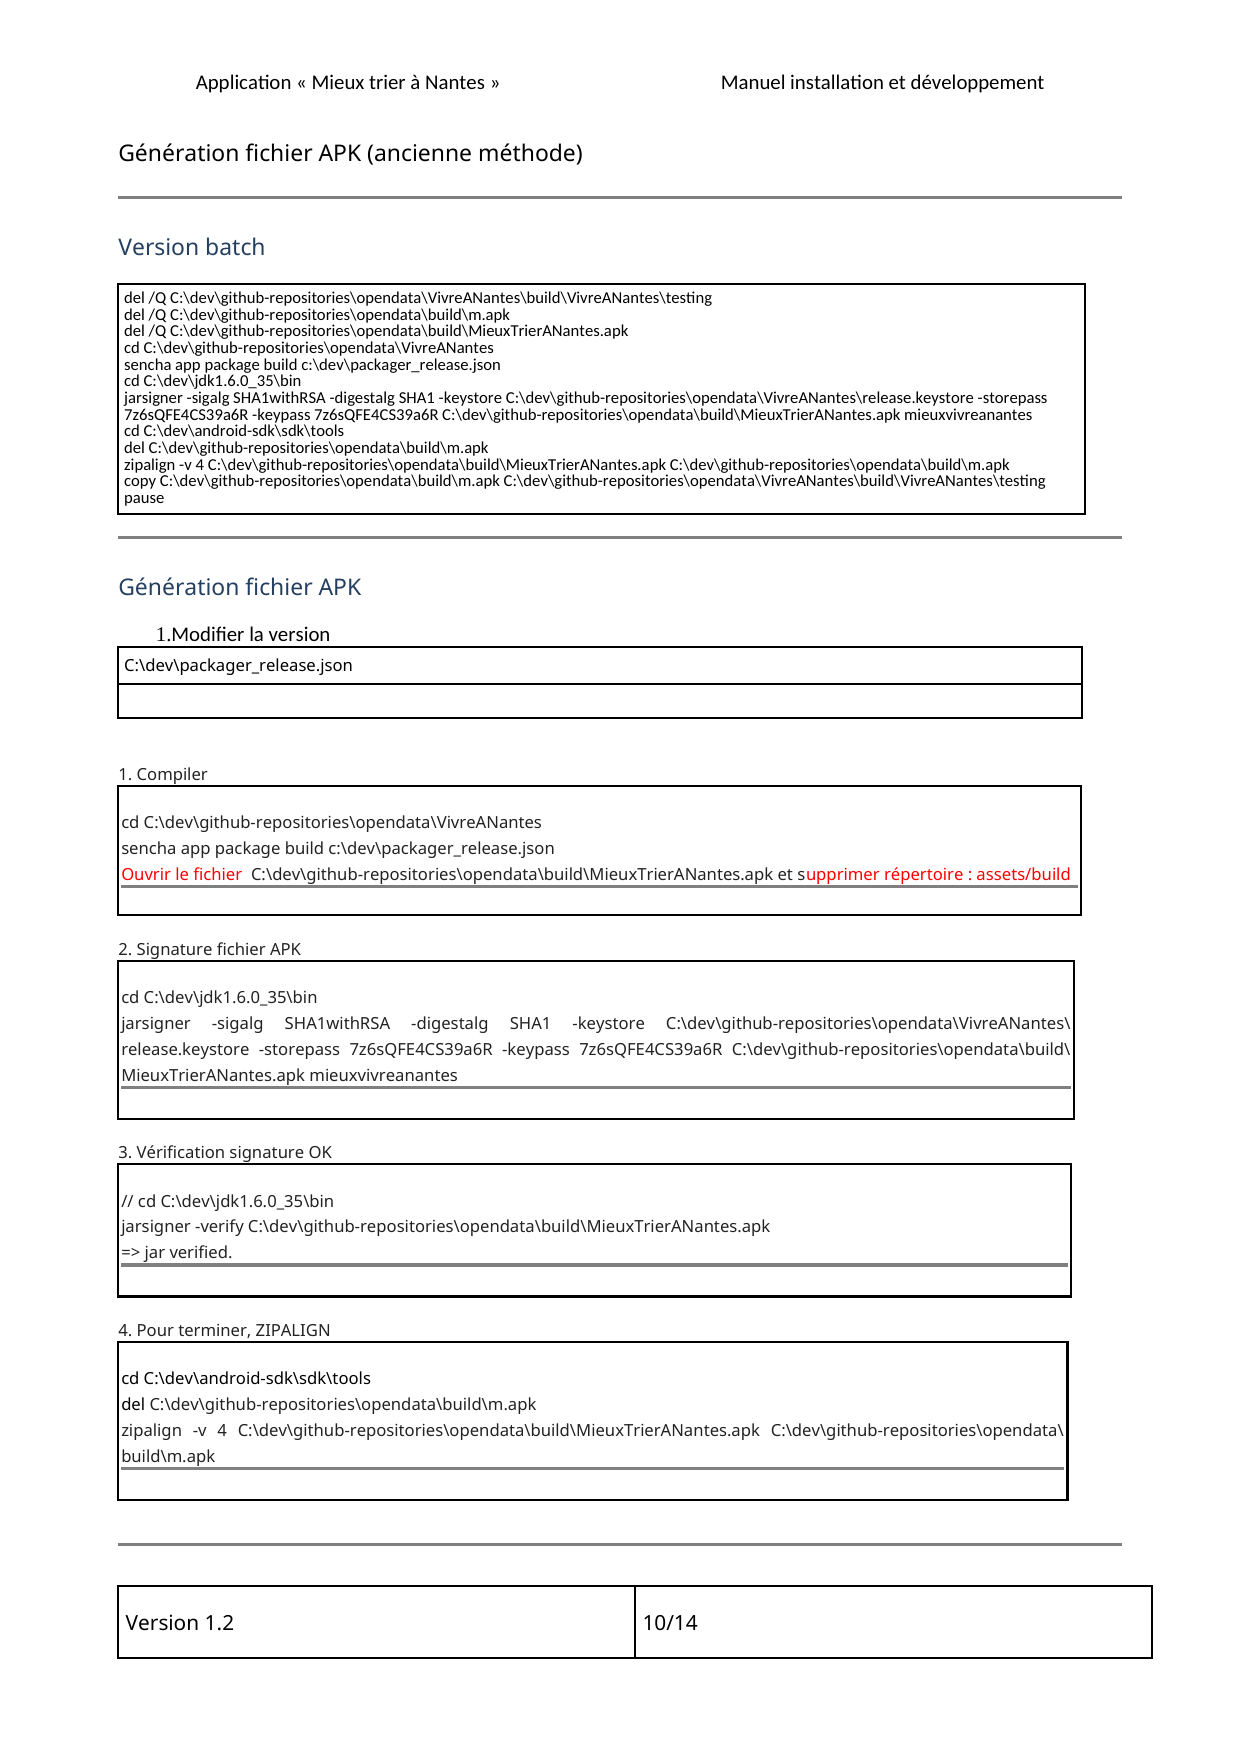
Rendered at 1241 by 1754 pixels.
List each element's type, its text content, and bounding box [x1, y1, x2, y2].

subtitle Version batch [118, 231, 1122, 262]
table_header // cd C:\dev\jdk1.6.0_35\bin jarsigner -verify C:\dev\github-repositories\opendata\build\MieuxTrierANantes.apk => jar verified. [119, 1165, 1070, 1295]
text 4. Pour terminer, ZIPALIGN [118, 1318, 1122, 1341]
text 2. Signature fichier APK [118, 937, 1122, 960]
table_header del /Q C:\dev\github-repositories\opendata\VivreANantes\build\VivreANantes\testing del /Q C:\dev\github-repositories\opendata\build\m.apk del /Q C:\dev\github-repositories\opendata\build\MieuxTrierANantes.apk cd C:\dev\github-repositories\opendata\VivreANantes sencha app package build c:\dev\packager_release.json cd C:\dev\jdk1.6.0_35\bin jarsigner -sigalg SHA1withRSA -digestalg SHA1 -keystore C:\dev\github-repositories\opendata\VivreANantes\release.keystore -storepass 7z6sQFE4CS39a6R -keypass 7z6sQFE4CS39a6R C:\dev\github-repositories\opendata\build\MieuxTrierANantes.apk mieuxvivreanantes cd C:\dev\android-sdk\sdk\tools del C:\dev\github-repositories\opendata\build\m.apk zipalign -v 4 C:\dev\github-repositories\opendata\build\MieuxTrierANantes.apk C:\dev\github-repositories\opendata\build\m.apk copy C:\dev\github-repositories\opendata\build\m.apk C:\dev\github-repositories\opendata\VivreANantes\build\VivreANantes\testing pause [119, 285, 1084, 513]
table_header cd C:\dev\github-repositories\opendata\VivreANantes sencha app package build c:\dev\packager_release.json Ouvrir le fichier C:\dev\github-repositories\opendata\build\MieuxTrierANantes.apk et supprimer répertoire : assets/build [119, 787, 1080, 914]
table_header cd C:\dev\jdk1.6.0_35\bin jarsigner -sigalg SHA1withRSA -digestalg SHA1 -keystore C:\dev\github-repositories\opendata\VivreANantes\release.keystore -storepass 7z6sQFE4CS39a6R -keypass 7z6sQFE4CS39a6R C:\dev\github-repositories\opendata\build\MieuxTrierANantes.apk mieuxvivreanantes [119, 962, 1073, 1118]
table_header C:\dev\packager_release.json [119, 648, 1081, 682]
subtitle Génération fichier APK (ancienne méthode) [118, 137, 1122, 168]
text 3. Vérification signature OK [118, 1141, 1122, 1163]
subtitle Génération fichier APK [118, 570, 1122, 602]
list Modifier la version [118, 622, 1122, 646]
table_cell [119, 685, 1081, 717]
text 1. Compiler [118, 762, 1122, 785]
table_header cd C:\dev\android-sdk\sdk\tools del C:\dev\github-repositories\opendata\build\m.apk zipalign -v 4 C:\dev\github-repositories\opendata\build\MieuxTrierANantes.apk C:\dev\github-repositories\opendata\build\m.apk [119, 1343, 1066, 1499]
